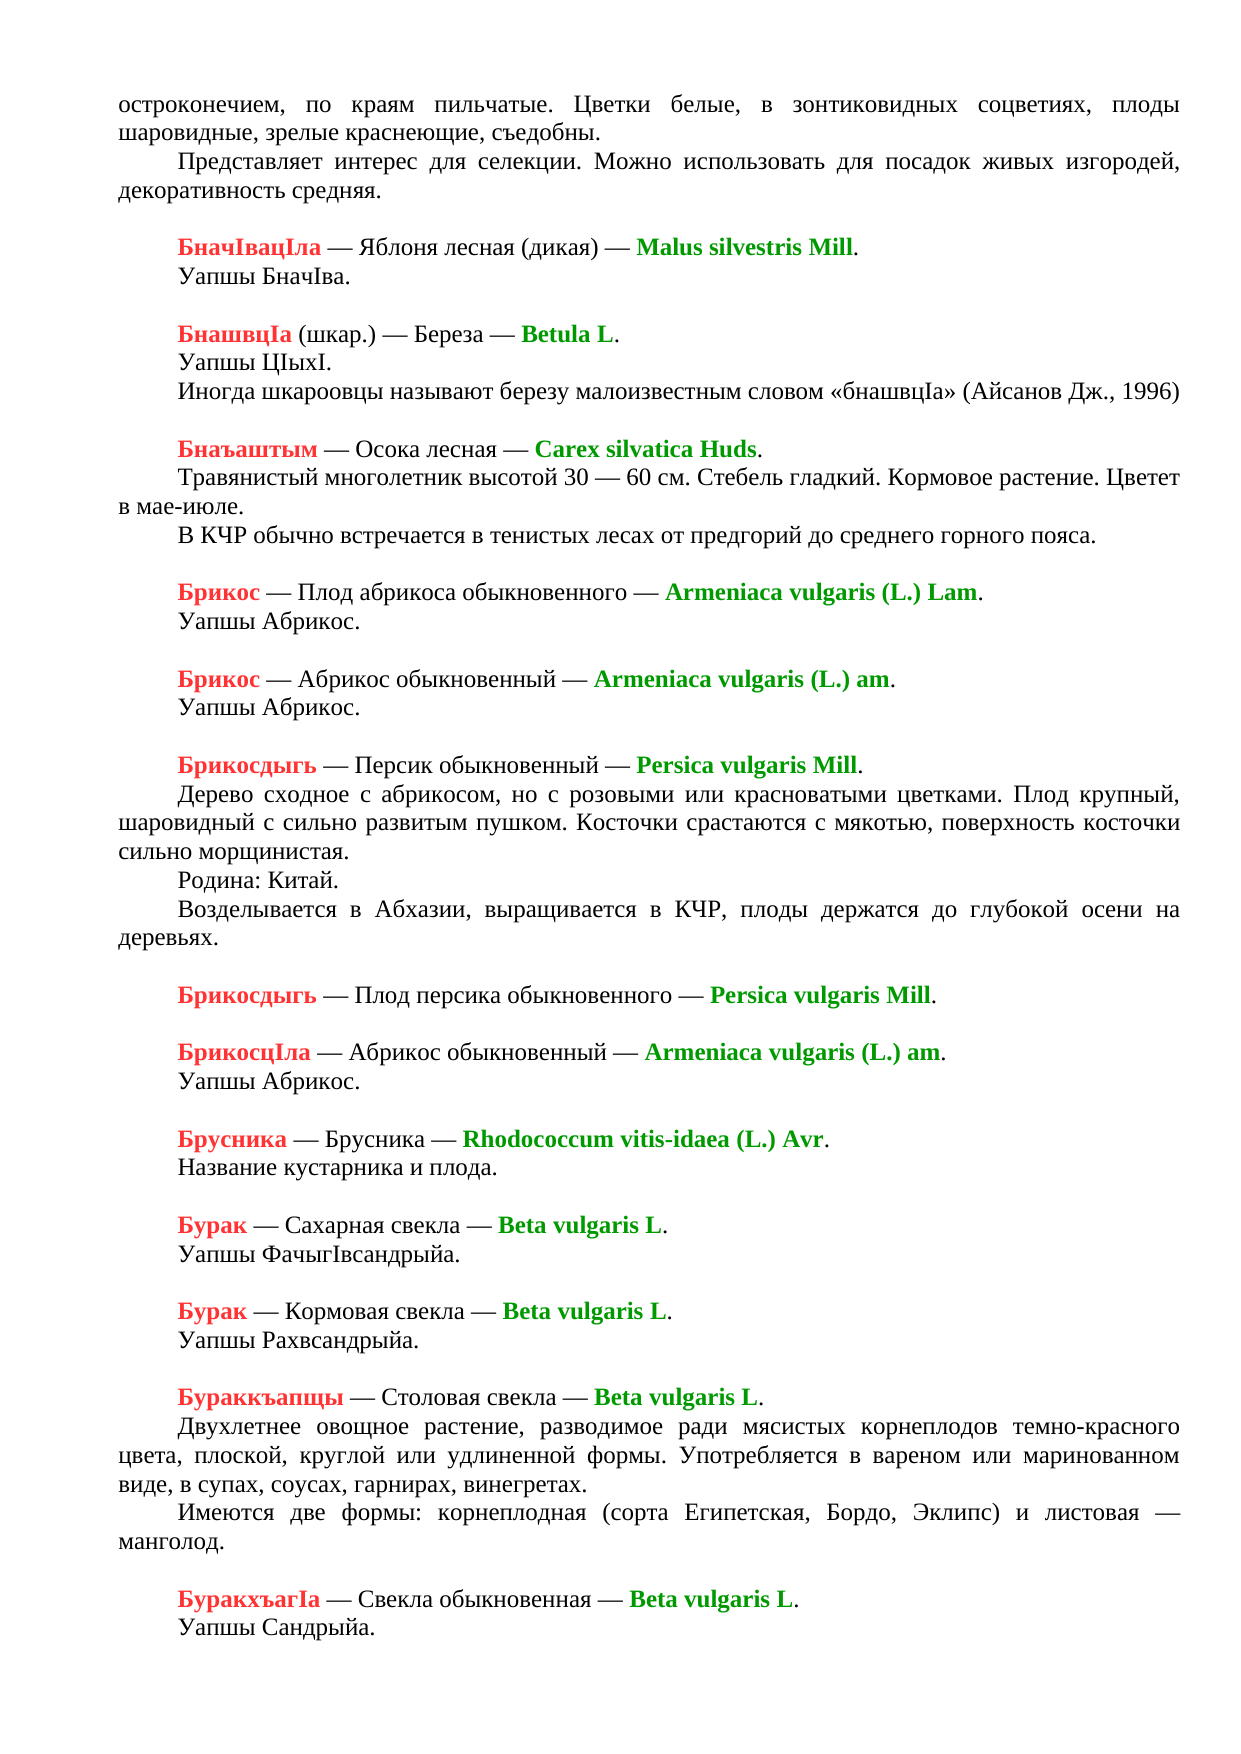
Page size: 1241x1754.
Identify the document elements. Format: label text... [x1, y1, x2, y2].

text Бнаъаштым — Осока лесная — Carex silvatica Huds. [118, 434, 1181, 462]
text Родина: Китай. [118, 865, 1181, 894]
text Бурак — Кормовая свекла — Beta vulgaris L. [118, 1296, 1181, 1325]
text Название кустарника и плода. [118, 1152, 1181, 1181]
text Дерево сходное с абрикосом, но с розовыми или красноватыми цветками. Плод крупный, шаровидный с сильно развитым пушком. Косточки срастаются с мякотью, поверхность косточки сильно морщинистая. [118, 779, 1181, 865]
text Уапшы Абрикос. [118, 606, 1181, 635]
text БуракхъагIа — Свекла обыкновенная — Beta vulgaris L. [118, 1584, 1181, 1612]
text Уапшы ФачыгIвсандрыйа. [118, 1239, 1181, 1267]
text В КЧР обычно встречается в тенистых лесах от предгорий до среднего горного пояса. [118, 520, 1181, 549]
text Уапшы Абрикос. [118, 692, 1181, 721]
text Брусника — Брусника — Rhodococcum vitis-idaea (L.) Avr. [118, 1124, 1181, 1152]
text Уапшы БначIва. [118, 261, 1181, 290]
text Имеются две формы: корнеплодная (сорта Египетская, Бордо, Эклипс) и листовая — манголод. [118, 1497, 1181, 1555]
text остроконечием, по краям пильчатые. Цветки белые, в зонтиковидных соцветиях, плоды шаровидные, зрелые краснеющие, съедобны. [118, 89, 1181, 146]
text БначIвацIла — Яблоня лесная (дикая) — Malus silvestris Mill. [118, 232, 1181, 261]
text БрикосцIла — Абрикос обыкновенный — Armeniaca vulgaris (L.) am. [118, 1037, 1181, 1066]
text Брикос — Абрикос обыкновенный — Armeniaca vulgaris (L.) am. [118, 664, 1181, 692]
text Представляет интерес для селекции. Можно использовать для посадок живых изгородей, декоративность средняя. [118, 146, 1181, 204]
text Брикосдыгь — Плод персика обыкновенного — Persica vulgaris Mill. [118, 980, 1181, 1009]
text Бураккъапщы — Столовая свекла — Beta vulgaris L. [118, 1382, 1181, 1411]
text Двухлетнее овощное растение, разводимое ради мясистых корнеплодов темно-красного цвета, плоской, круглой или удлиненной формы. Употребляется в вареном или маринованном виде, в супах, соусах, гарнирах, винегретах. [118, 1411, 1181, 1497]
text Брикос — Плод абрикоса обыкновенного — Armeniaca vulgaris (L.) Lam. [118, 577, 1181, 606]
text Бурак — Сахарная свекла — Beta vulgaris L. [118, 1210, 1181, 1239]
text Травянистый многолетник высотой 30 — 60 см. Стебель гладкий. Кормовое растение. Цветет в мае-июле. [118, 462, 1181, 520]
text Уапшы ЦIыхI. [118, 347, 1181, 376]
text Возделывается в Абхазии, выращивается в КЧР, плоды держатся до глубокой осени на деревьях. [118, 894, 1181, 951]
text Иногда шкароовцы называют березу малоизвестным словом «бнашвцIа» (Айсанов Дж., 1996) [118, 376, 1181, 405]
text Уапшы Рахвсандрыйа. [118, 1325, 1181, 1354]
text Брикосдыгь — Персик обыкновенный — Persica vulgaris Mill. [118, 750, 1181, 779]
text Уапшы Абрикос. [118, 1066, 1181, 1095]
text БнашвцIа (шкар.) — Береза — Betula L. [118, 319, 1181, 347]
text Уапшы Сандрыйа. [118, 1612, 1181, 1641]
